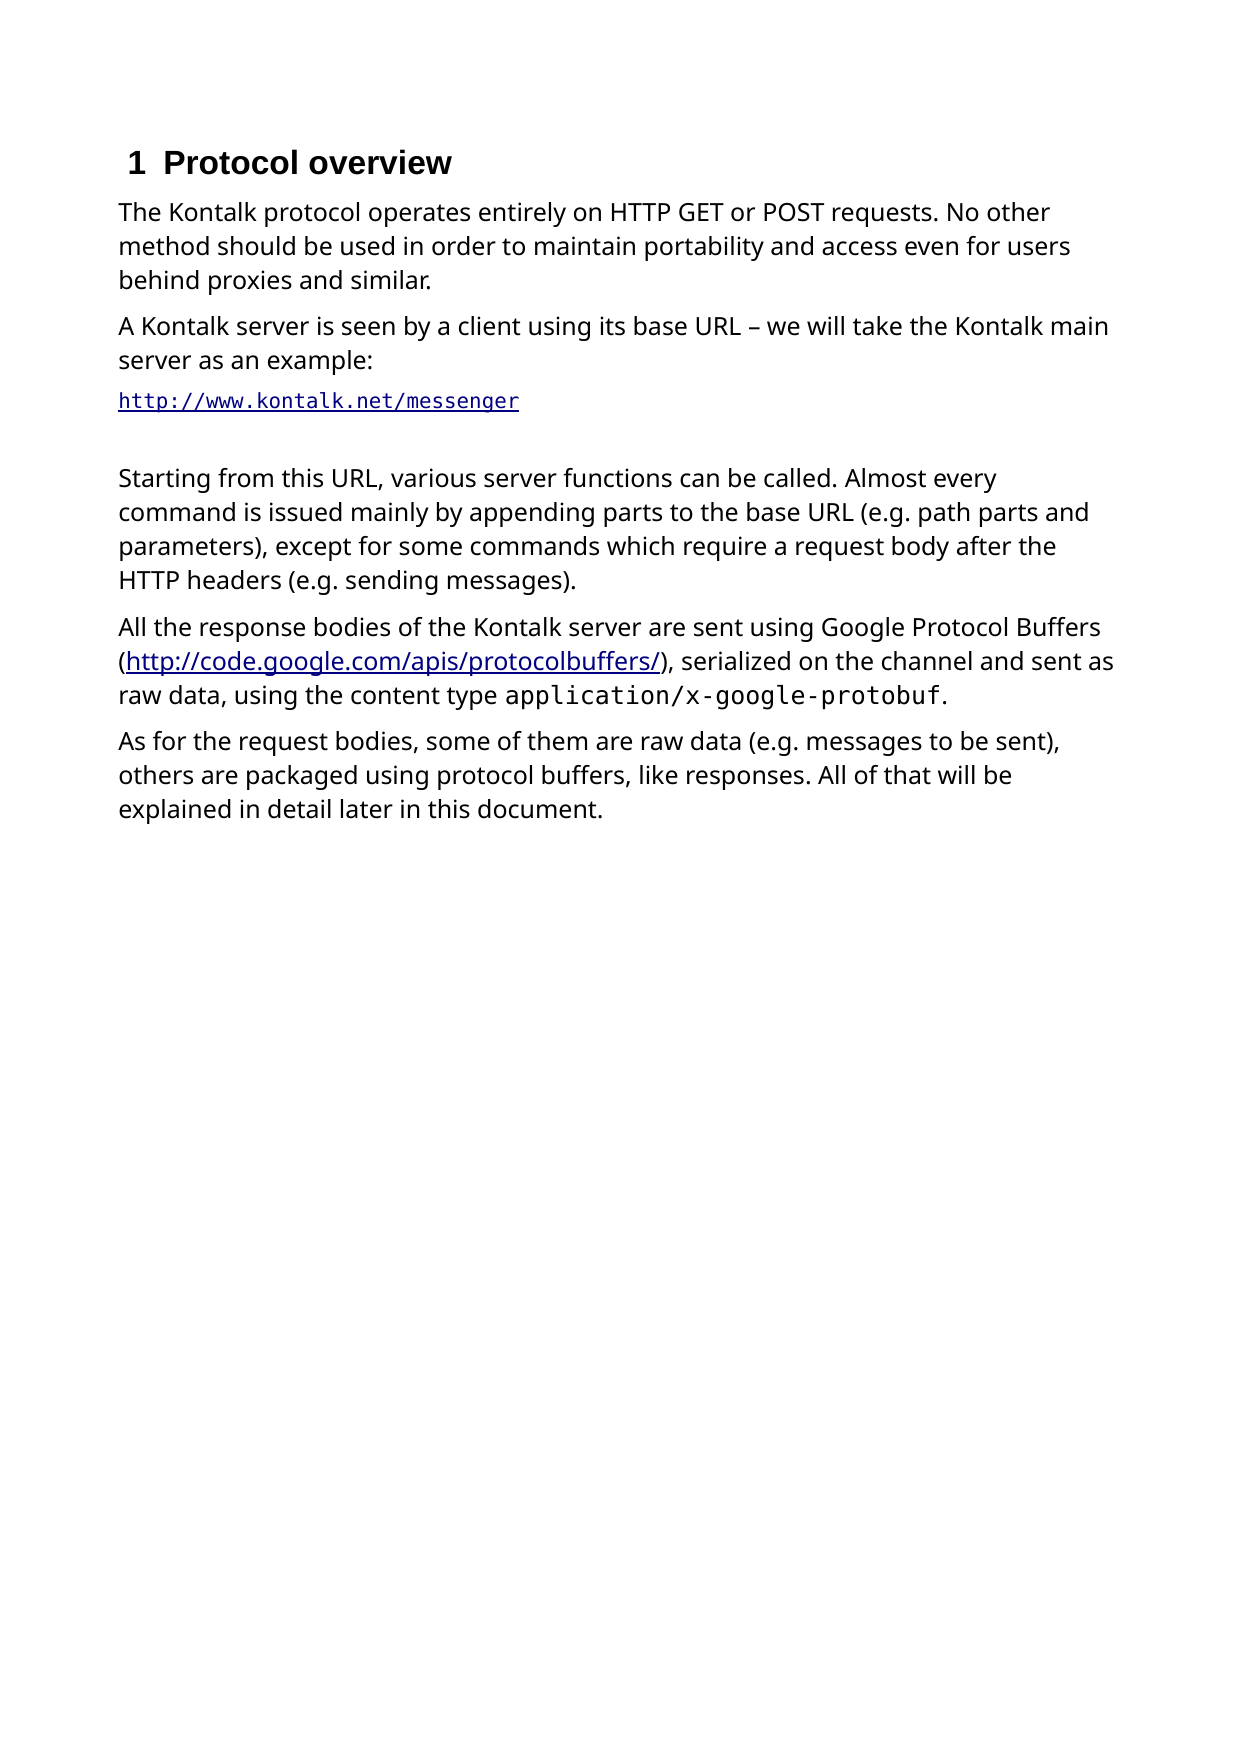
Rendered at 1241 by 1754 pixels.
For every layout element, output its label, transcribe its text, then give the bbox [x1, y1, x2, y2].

text A Kontalk server is seen by a client using its base URL – we will take the Kontalk main server as an example: [118, 309, 1122, 377]
subtitle Protocol overview [118, 143, 1122, 182]
text As for the request bodies, some of them are raw data (e.g. messages to be sent), others are packaged using protocol buffers, like responses. All of that will be explained in detail later in this document. [118, 724, 1122, 826]
text http://www.kontalk.net/messenger [118, 389, 1122, 414]
text Starting from this URL, various server functions can be called. Almost every command is issued mainly by appending parts to the base URL (e.g. path parts and parameters), except for some commands which require a request body after the HTTP headers (e.g. sending messages). [118, 460, 1122, 597]
text All the response bodies of the Kontalk server are sent using Google Protocol Buffers (http://code.google.com/apis/protocolbuffers/), serialized on the channel and sent as raw data, using the content type application/x-google-protobuf. [118, 609, 1122, 711]
text The Kontalk protocol operates entirely on HTTP GET or POST requests. No other method should be used in order to maintain portability and access even for users behind proxies and similar. [118, 194, 1122, 296]
